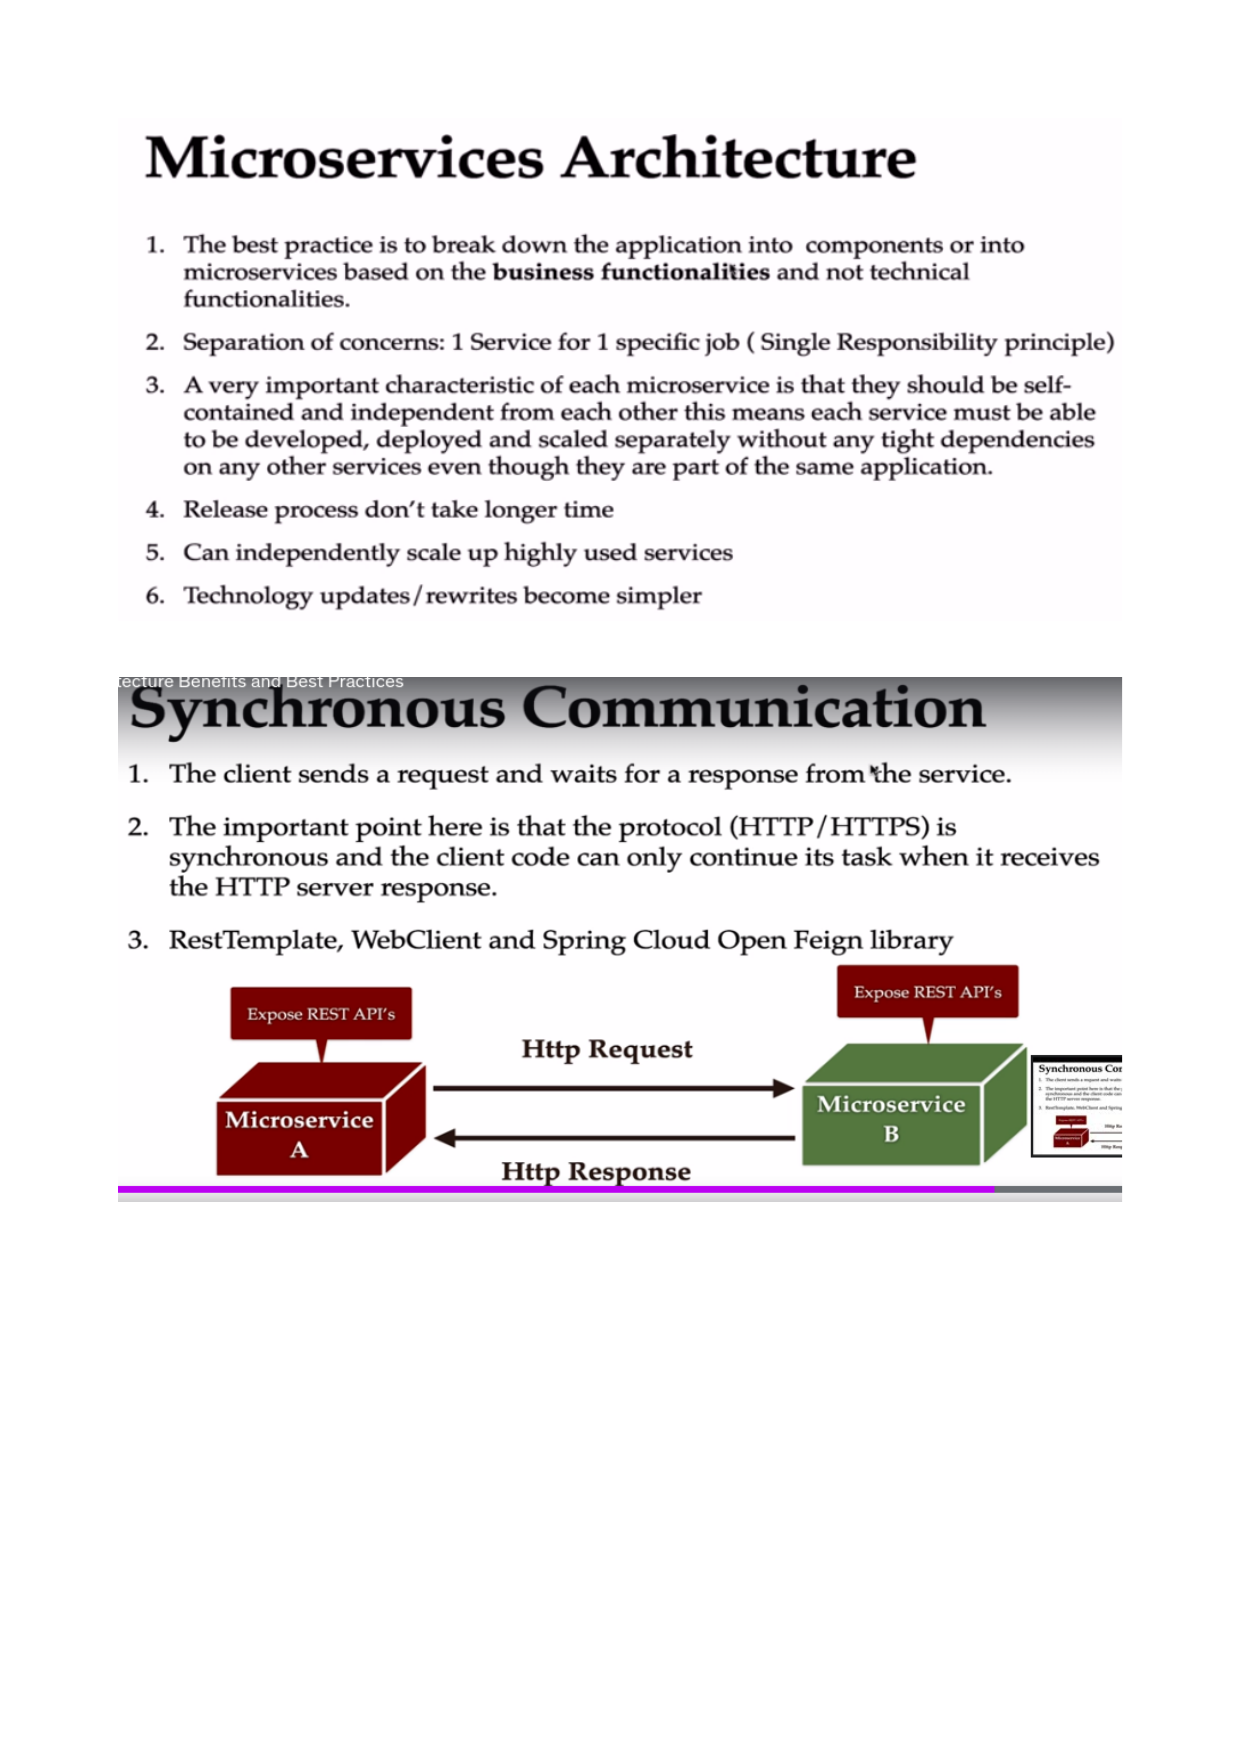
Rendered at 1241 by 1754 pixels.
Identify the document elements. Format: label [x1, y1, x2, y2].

picture [118, 118, 1123, 621]
picture [118, 677, 1123, 1202]
